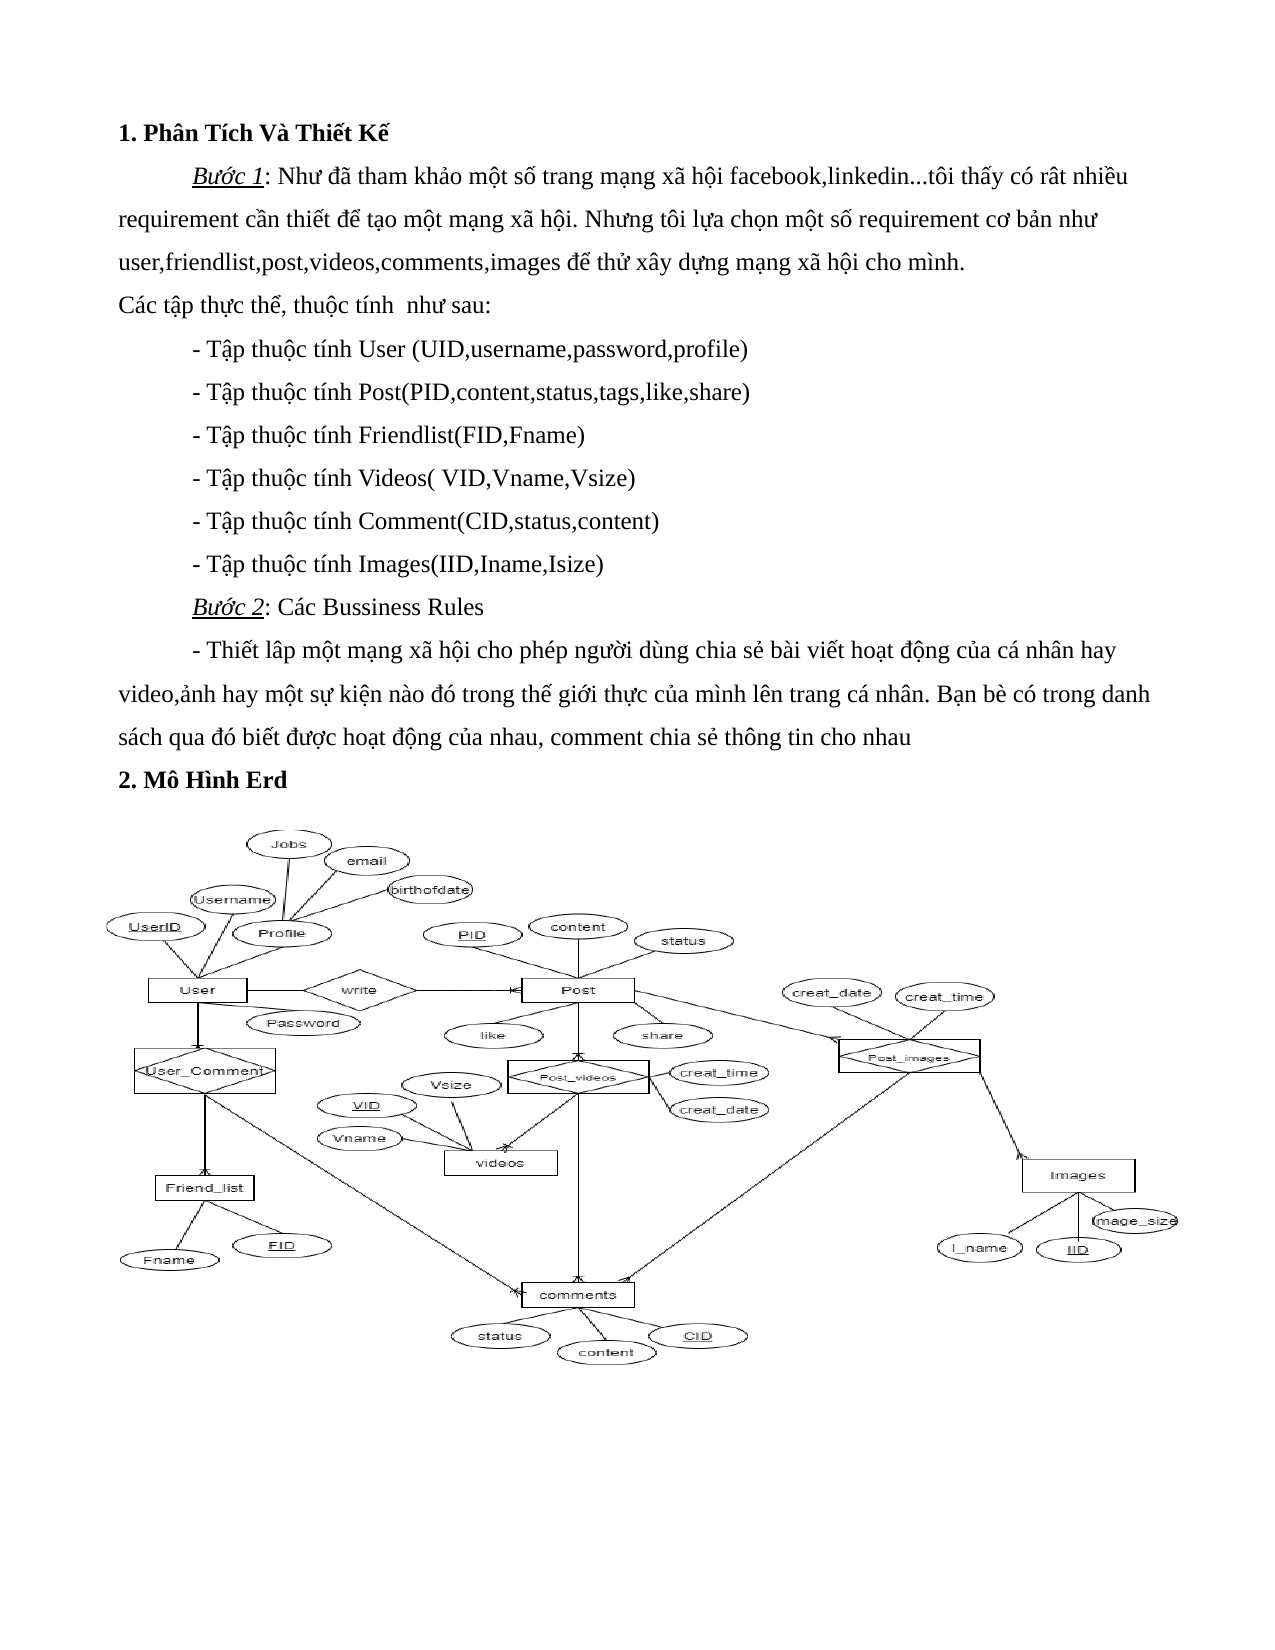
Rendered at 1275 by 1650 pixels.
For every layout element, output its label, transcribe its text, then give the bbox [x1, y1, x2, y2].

text - Tập thuộc tính Videos( VID,Vname,Vsize) [118, 463, 1157, 492]
text Các tập thực thể, thuộc tính như sau: [118, 291, 1157, 319]
text - Tập thuộc tính Comment(CID,status,content) [118, 506, 1157, 535]
text 1. Phân Tích Và Thiết Kế [118, 118, 1157, 147]
picture [106, 830, 1180, 1365]
text - Thiết lâp một mạng xã hội cho phép người dùng chia sẻ bài viết hoạt động của cá nhân hay video,ảnh hay một sự kiện nào đó trong thế giới thực của mình lên trang cá nhân. Bạn bè có trong danh sách qua đó biết được hoạt động của nhau, comment chia sẻ thông tin cho nhau [118, 636, 1157, 751]
text - Tập thuộc tính Post(PID,content,status,tags,like,share) [118, 377, 1157, 406]
text Bước 2: Các Bussiness Rules [118, 592, 1157, 621]
text - Tập thuộc tính Images(IID,Iname,Isize) [118, 549, 1157, 578]
text Bước 1: Như đã tham khảo một số trang mạng xã hội facebook,linkedin...tôi thấy có rât nhiều requirement cần thiết để tạo một mạng xã hội. Nhưng tôi lựa chọn một số requirement cơ bản như user,friendlist,post,videos,comments,images để thử xây dựng mạng xã hội cho mình. [118, 161, 1157, 276]
text - Tập thuộc tính Friendlist(FID,Fname) [118, 420, 1157, 449]
text - Tập thuộc tính User (UID,username,password,profile) [118, 334, 1157, 362]
text 2. Mô Hình Erd [118, 765, 1157, 794]
